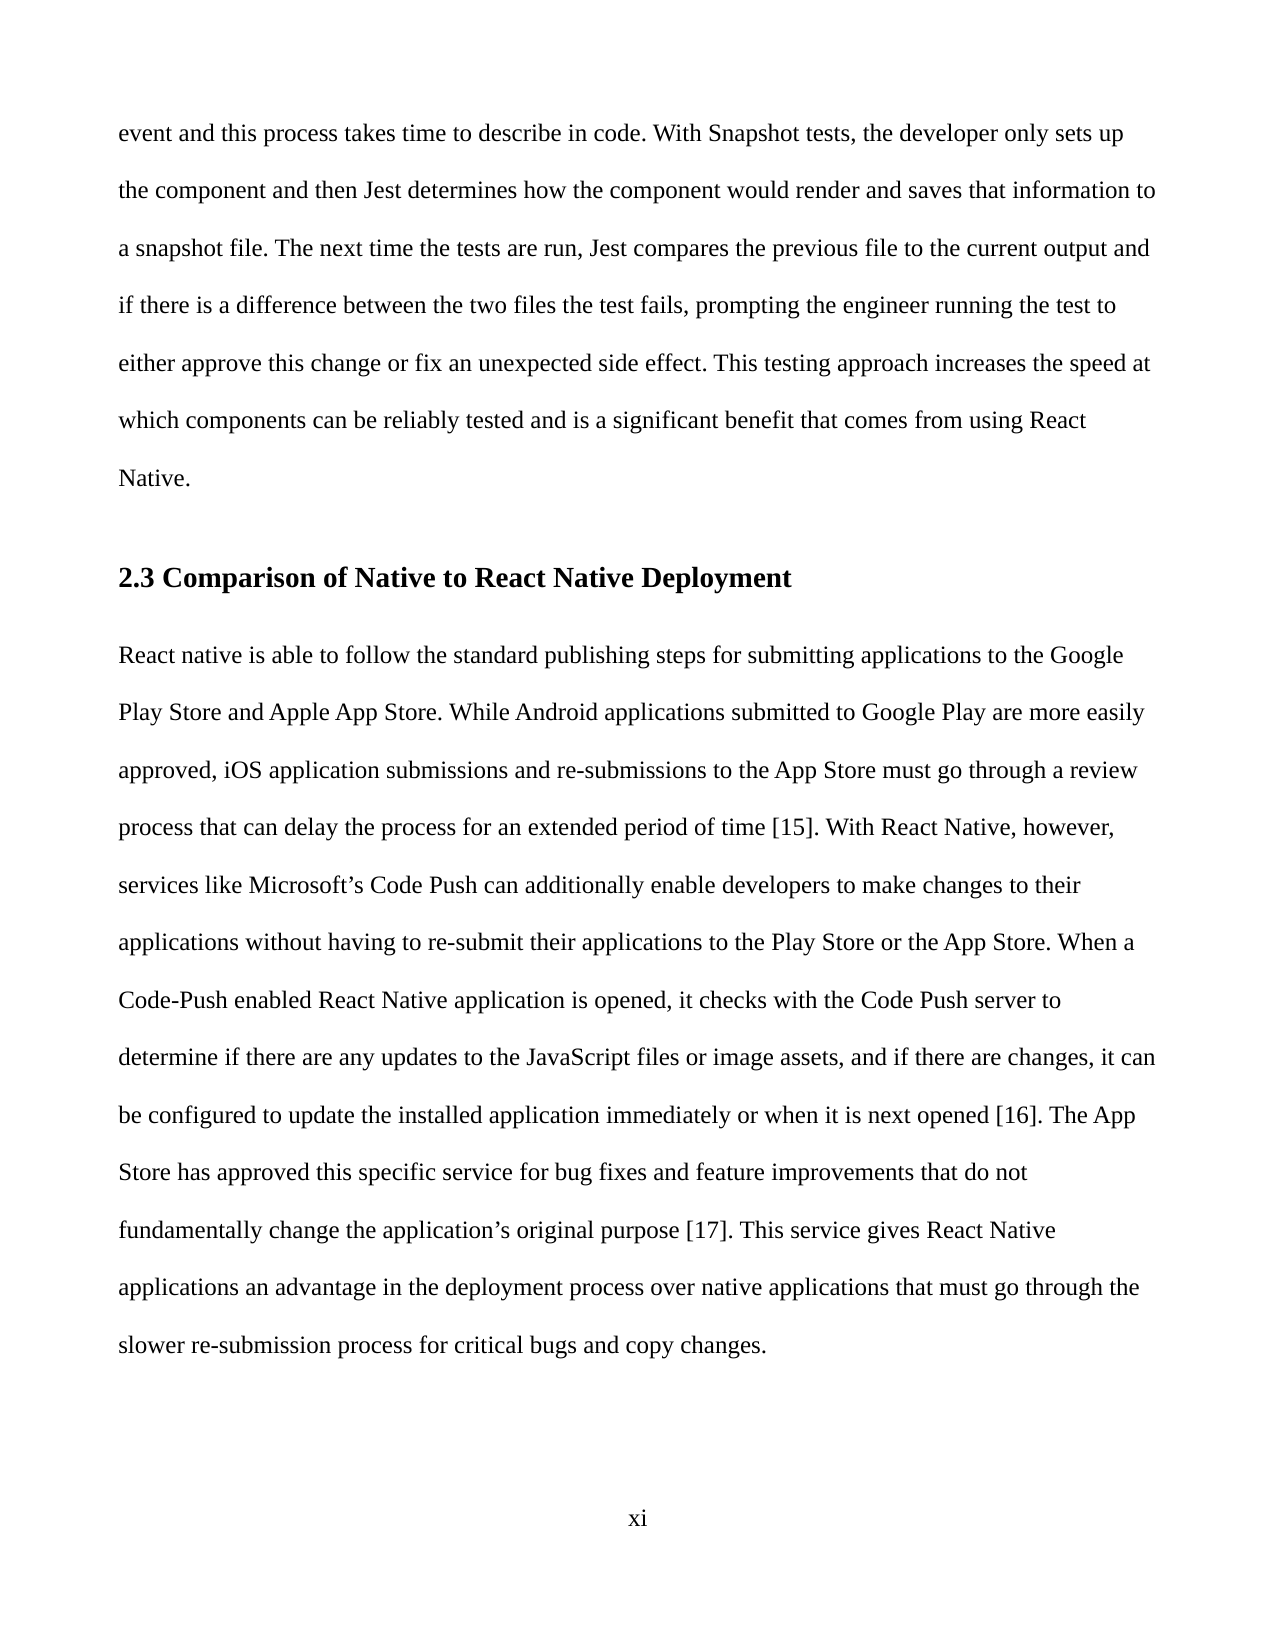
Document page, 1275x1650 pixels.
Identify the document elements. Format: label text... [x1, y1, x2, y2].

subtitle 2.3 Comparison of Native to React Native Deployment [118, 560, 1157, 594]
text event and this process takes time to describe in code. With Snapshot tests, the developer only sets up the component and then Jest determines how the component would render and saves that information to a snapshot file. The next time the tests are run, Jest compares the previous file to the current output and if there is a difference between the two files the test fails, prompting the engineer running the test to either approve this change or fix an unexpected side effect. This testing approach increases the speed at which components can be reliably tested and is a significant benefit that comes from using React Native. [118, 118, 1157, 492]
text React native is able to follow the standard publishing steps for submitting applications to the Google Play Store and Apple App Store. While Android applications submitted to Google Play are more easily approved, iOS application submissions and re-submissions to the App Store must go through a review process that can delay the process for an extended period of time [15]. With React Native, however, services like Microsoft’s Code Push can additionally enable developers to make changes to their applications without having to re-submit their applications to the Play Store or the App Store. When a Code-Push enabled React Native application is opened, it checks with the Code Push server to determine if there are any updates to the JavaScript files or image assets, and if there are changes, it can be configured to update the installed application immediately or when it is next opened [16]. The App Store has approved this specific service for bug fixes and feature improvements that do not fundamentally change the application’s original purpose [17]. This service gives React Native applications an advantage in the deployment process over native applications that must go through the slower re-submission process for critical bugs and copy changes. [118, 640, 1157, 1358]
